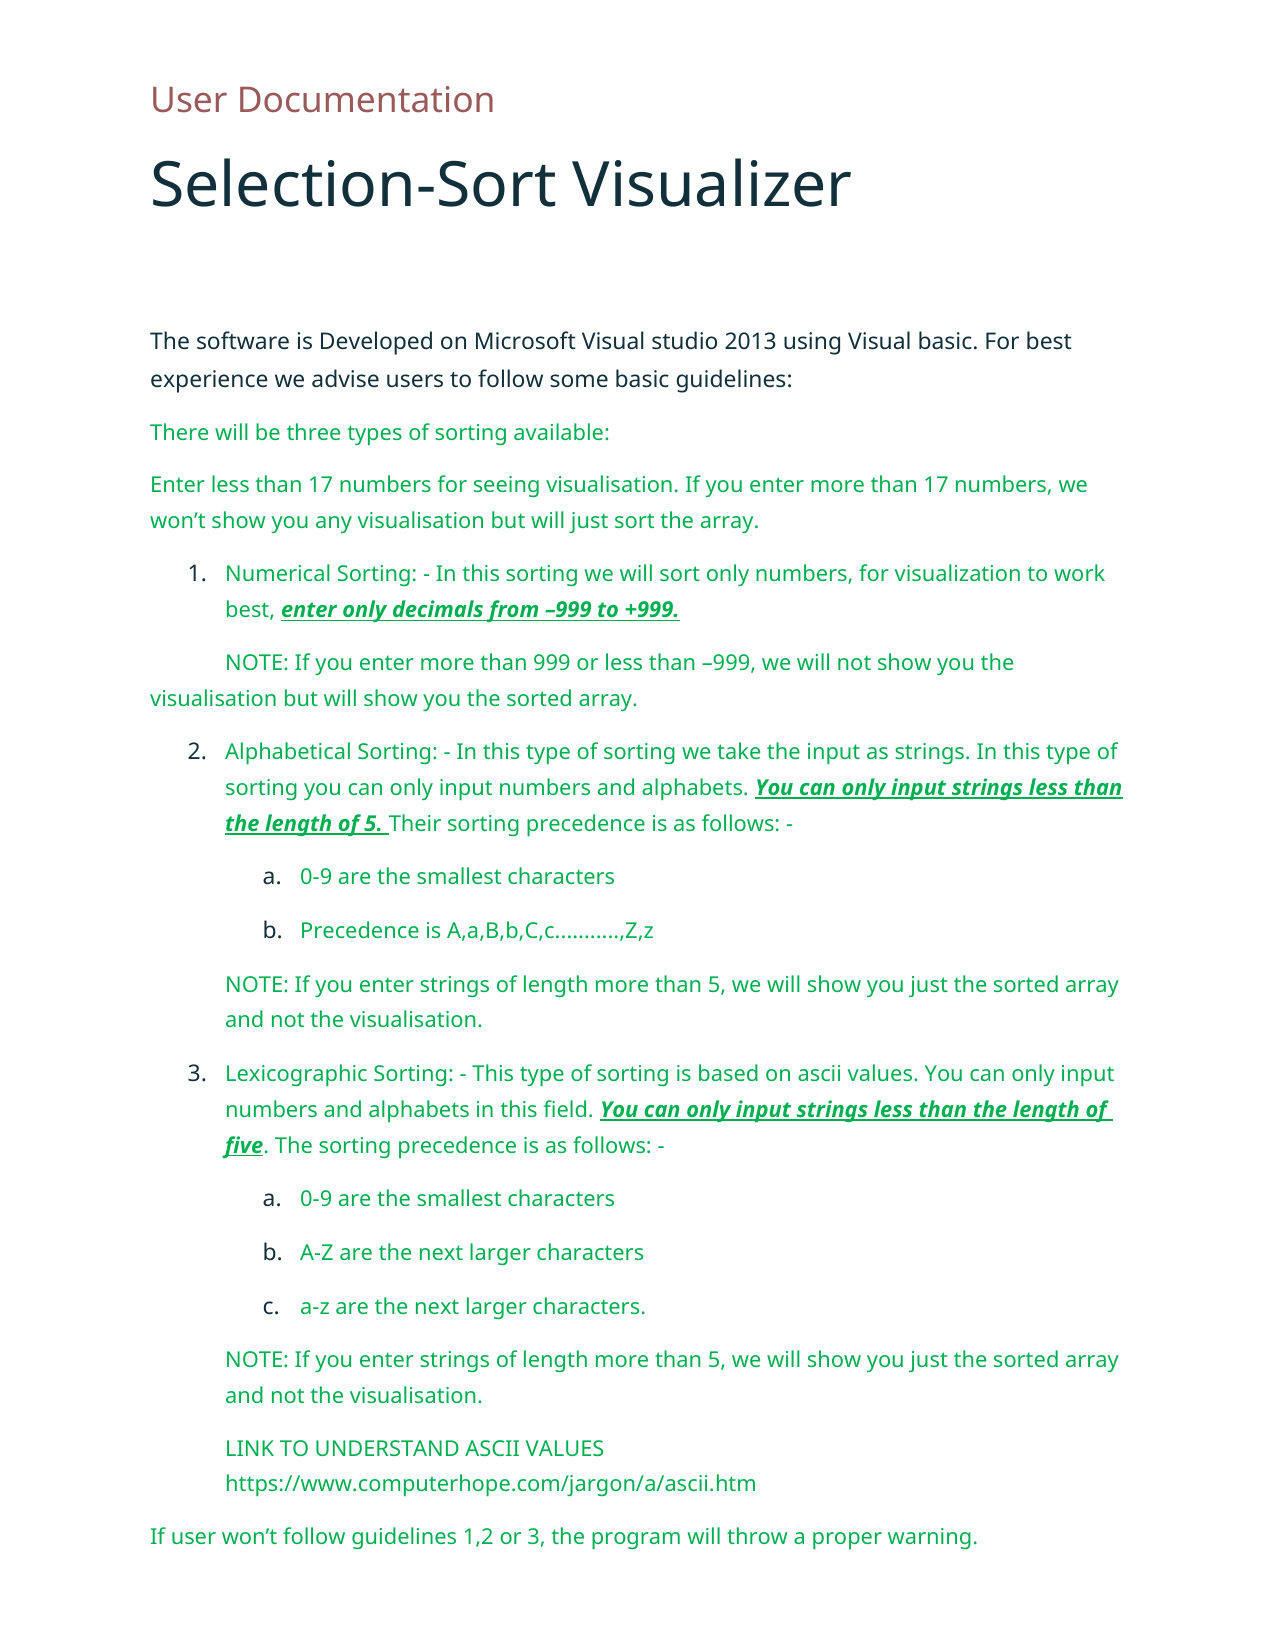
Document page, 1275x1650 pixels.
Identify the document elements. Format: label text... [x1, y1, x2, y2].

list Lexicographic Sorting: - This type of sorting is based on ascii values. You can only input numbers and alphabets in this field. You can only input strings less than the length of five. The sorting precedence is as follows: - [187, 1057, 1125, 1159]
subtitle User Documentation [150, 75, 1125, 123]
list Precedence is A,a,B,b,C,c...........,Z,z [262, 914, 1125, 946]
list 0-9 are the smallest characters [262, 1182, 1125, 1213]
text LINK TO UNDERSTAND ASCII VALUES https://www.computerhope.com/jargon/a/ascii.htm [225, 1433, 1125, 1498]
text Enter less than 17 numbers for seeing visualisation. If you enter more than 17 numbers, we won’t show you any visualisation but will just sort the array. [150, 469, 1125, 534]
text There will be three types of sorting available: [150, 417, 1125, 446]
list A-Z are the next larger characters [262, 1236, 1125, 1267]
text If user won’t follow guidelines 1,2 or 3, the program will throw a proper warning. [150, 1521, 1125, 1551]
text The software is Developed on Microsoft Visual studio 2013 using Visual basic. For best experience we advise users to follow some basic guidelines: [150, 325, 1125, 394]
title Selection-Sort Visualizer [150, 140, 1125, 225]
list 0-9 are the smallest characters [262, 860, 1125, 891]
text NOTE: If you enter strings of length more than 5, we will show you just the sorted array and not the visualisation. [225, 968, 1125, 1034]
list a-z are the next larger characters. [262, 1290, 1125, 1322]
text NOTE: If you enter strings of length more than 5, we will show you just the sorted array and not the visualisation. [225, 1344, 1125, 1410]
text NOTE: If you enter more than 999 or less than –999, we will not show you the visualisation but will show you the sorted array. [150, 647, 1125, 712]
list Numerical Sorting: - In this sorting we will sort only numbers, for visualization to work best, enter only decimals from –999 to +999. [187, 557, 1125, 624]
list Alphabetical Sorting: - In this type of sorting we take the input as strings. In this type of sorting you can only input numbers and alphabets. You can only input strings less than the length of 5. Their sorting precedence is as follows: - [187, 735, 1125, 838]
